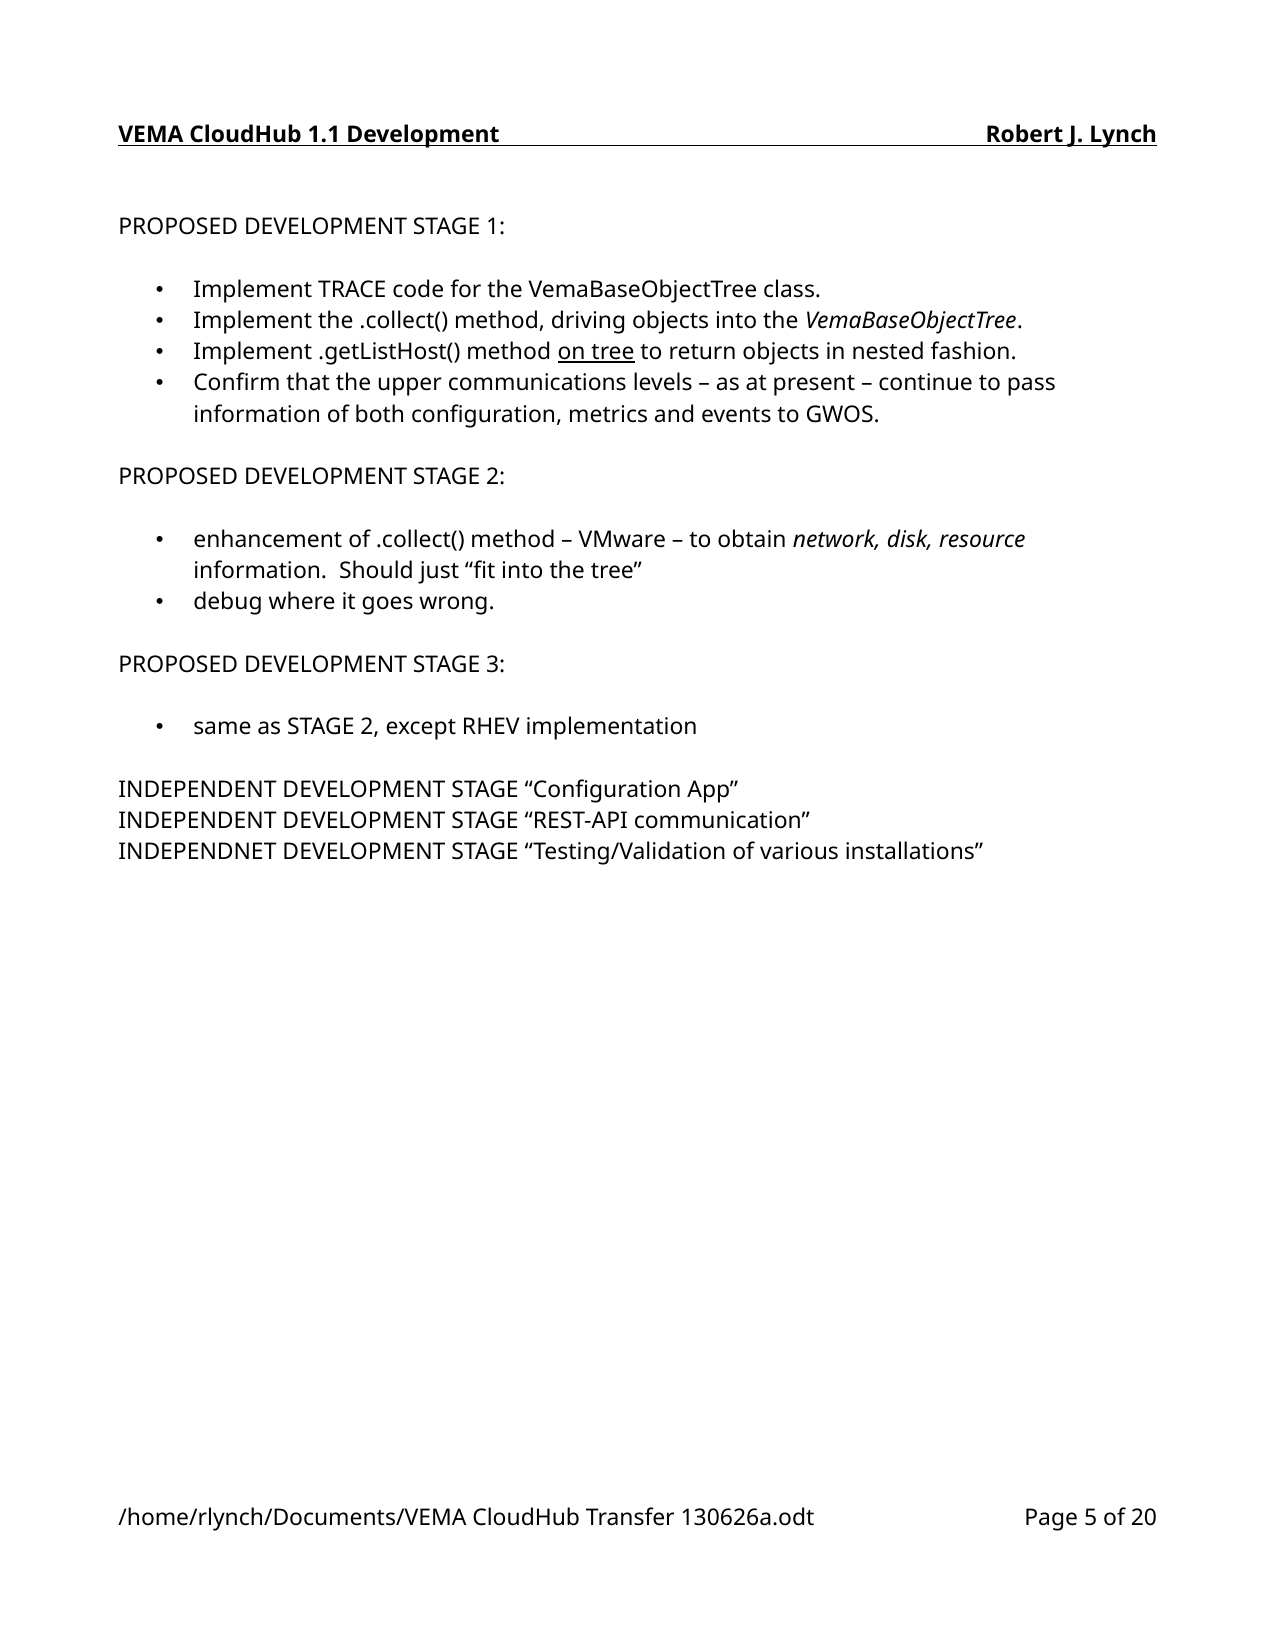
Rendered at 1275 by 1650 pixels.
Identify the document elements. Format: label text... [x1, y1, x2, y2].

list same as STAGE 2, except RHEV implementation [156, 710, 1157, 741]
list Implement the .collect() method, driving objects into the VemaBaseObjectTree. [156, 304, 1157, 335]
list Implement TRACE code for the VemaBaseObjectTree class. [156, 273, 1157, 304]
list Implement .getListHost() method on tree to return objects in nested fashion. [156, 335, 1157, 366]
text PROPOSED DEVELOPMENT STAGE 3: [118, 648, 1157, 679]
text PROPOSED DEVELOPMENT STAGE 1: [118, 210, 1157, 241]
text INDEPENDNET DEVELOPMENT STAGE “Testing/Validation of various installations” [118, 835, 1157, 866]
text PROPOSED DEVELOPMENT STAGE 2: [118, 460, 1157, 491]
text INDEPENDENT DEVELOPMENT STAGE “Configuration App” [118, 773, 1157, 804]
list enhancement of .collect() method – VMware – to obtain network, disk, resource information. Should just “fit into the tree” [156, 523, 1157, 585]
list debug where it goes wrong. [156, 585, 1157, 616]
list Confirm that the upper communications levels – as at present – continue to pass information of both configuration, metrics and events to GWOS. [156, 366, 1157, 429]
text INDEPENDENT DEVELOPMENT STAGE “REST-API communication” [118, 804, 1157, 835]
